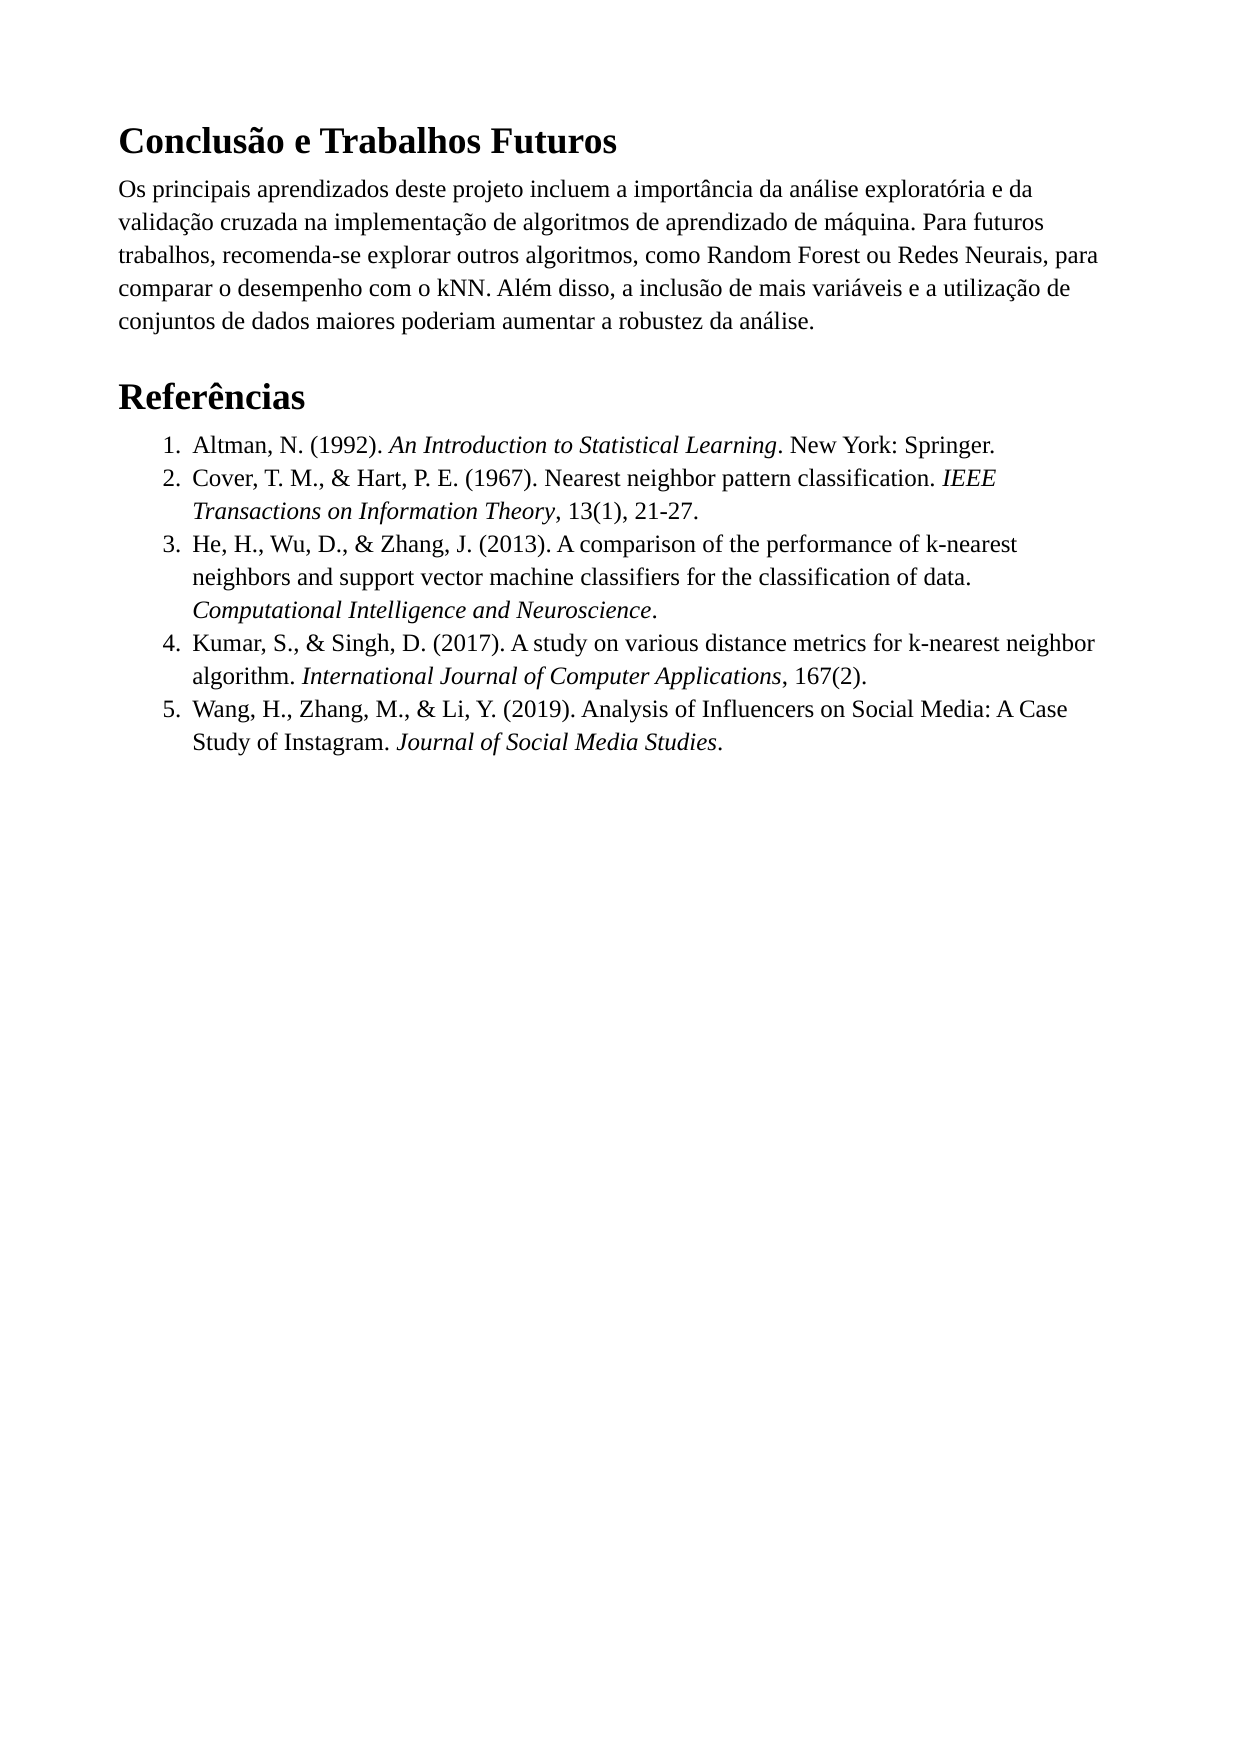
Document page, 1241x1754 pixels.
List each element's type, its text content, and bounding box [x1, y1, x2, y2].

list Kumar, S., & Singh, D. (2017). A study on various distance metrics for k-nearest neighbor algorithm. International Journal of Computer Applications, 167(2). [162, 628, 1122, 690]
subtitle Referências [118, 374, 1122, 417]
list Altman, N. (1992). An Introduction to Statistical Learning. New York: Springer. [162, 430, 1122, 459]
subtitle Conclusão e Trabalhos Futuros [118, 118, 1122, 161]
list Cover, T. M., & Hart, P. E. (1967). Nearest neighbor pattern classification. IEEE Transactions on Information Theory, 13(1), 21-27. [162, 463, 1122, 525]
list He, H., Wu, D., & Zhang, J. (2013). A comparison of the performance of k-nearest neighbors and support vector machine classifiers for the classification of data. Computational Intelligence and Neuroscience. [162, 529, 1122, 624]
text Os principais aprendizados deste projeto incluem a importância da análise exploratória e da validação cruzada na implementação de algoritmos de aprendizado de máquina. Para futuros trabalhos, recomenda-se explorar outros algoritmos, como Random Forest ou Redes Neurais, para comparar o desempenho com o kNN. Além disso, a inclusão de mais variáveis e a utilização de conjuntos de dados maiores poderiam aumentar a robustez da análise. [118, 174, 1122, 334]
list Wang, H., Zhang, M., & Li, Y. (2019). Analysis of Influencers on Social Media: A Case Study of Instagram. Journal of Social Media Studies. [162, 694, 1122, 756]
